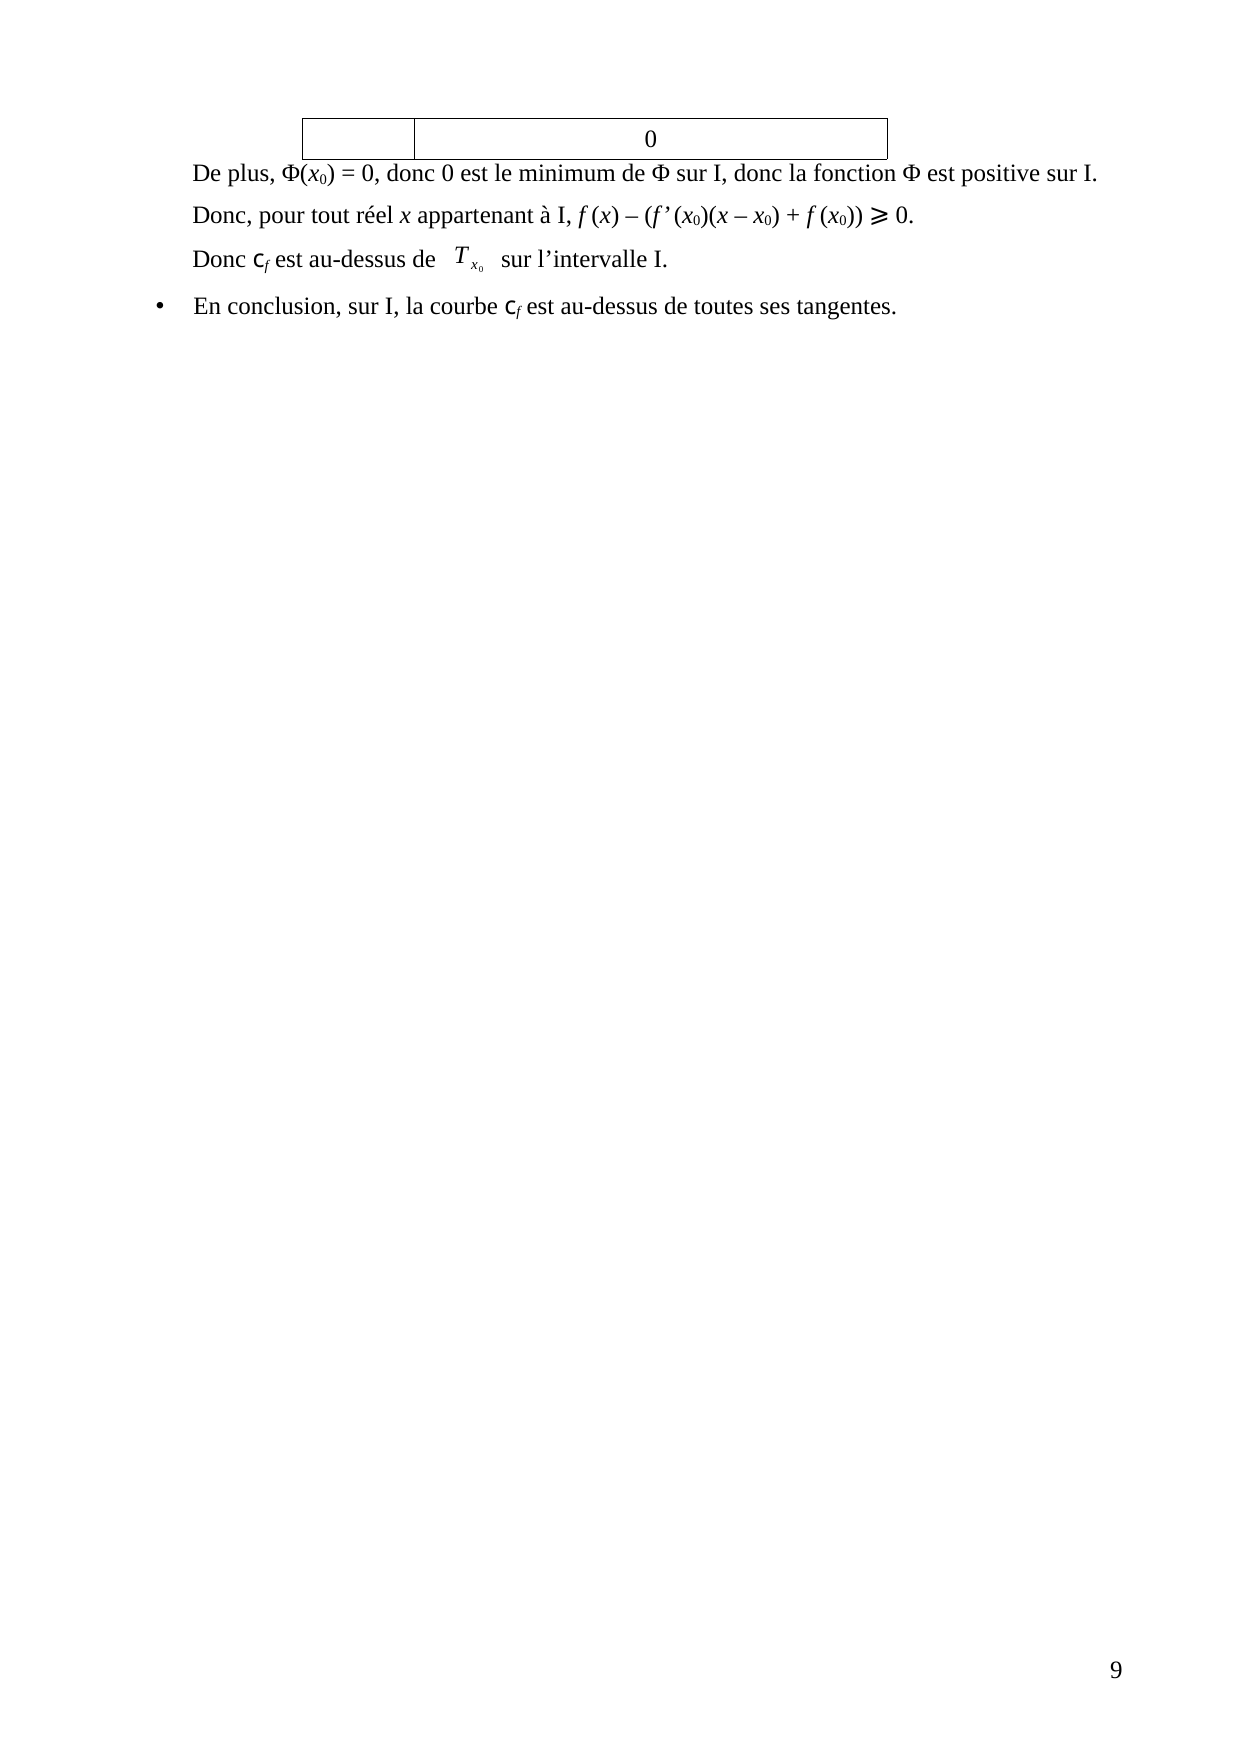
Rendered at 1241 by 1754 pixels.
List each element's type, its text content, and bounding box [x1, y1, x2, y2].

table_cell 0 [415, 119, 887, 158]
text Donc, pour tout réel x appartenant à I, f (x) – (f’ (x0)(x – x0) + f (x0)) ⩾ 0. [192, 200, 1122, 228]
text De plus, Φ(x0) = 0, donc 0 est le minimum de Φ sur I, donc la fonction Φ est positive sur I. [192, 158, 1122, 187]
text Donc cf est au-dessus desur l’intervalle I. [192, 241, 1122, 275]
table_cell [303, 119, 414, 158]
list En conclusion, sur I, la courbe cf est au-dessus de toutes ses tangentes. [156, 288, 1122, 322]
